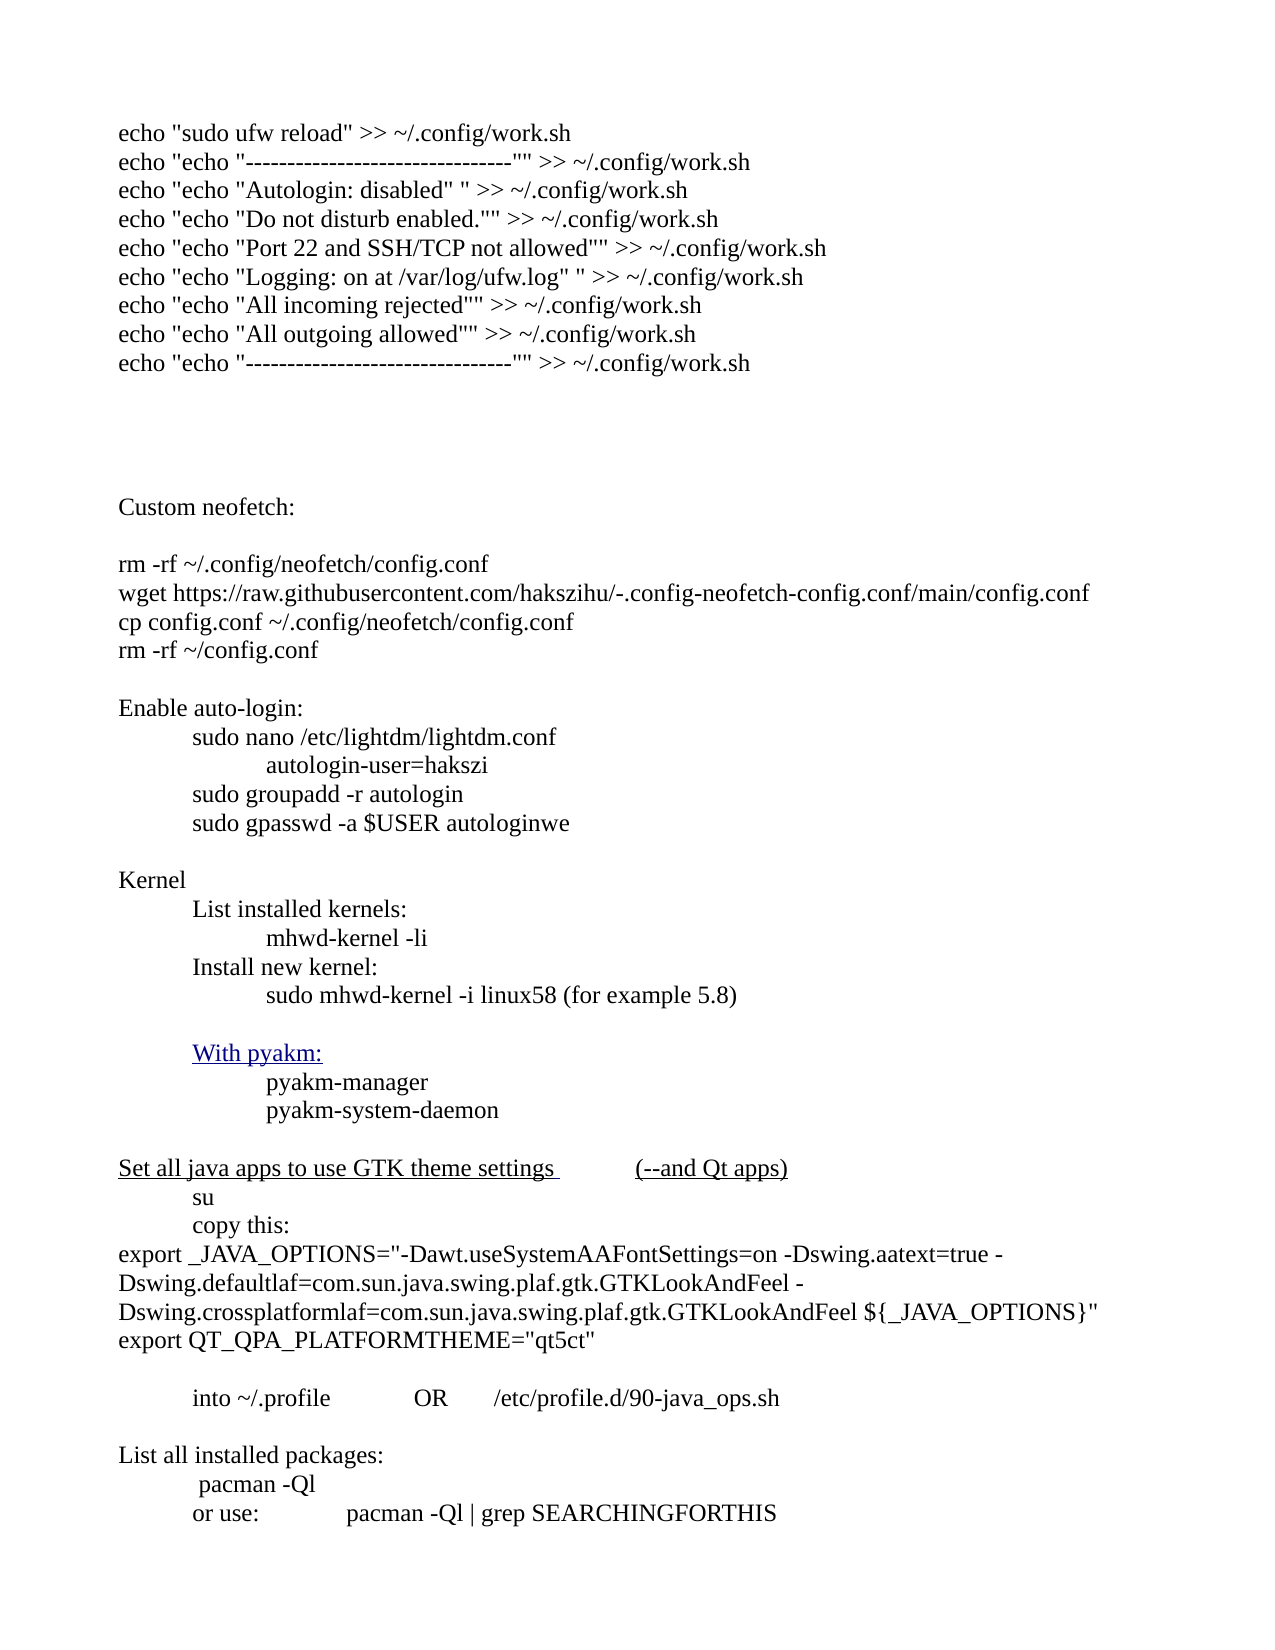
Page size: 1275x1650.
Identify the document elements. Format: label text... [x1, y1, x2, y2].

text List all installed packages: [118, 1441, 1157, 1469]
text echo "echo "Autologin: disabled" " >> ~/.config/work.sh [118, 176, 1157, 204]
text echo "echo "--------------------------------"" >> ~/.config/work.sh [118, 147, 1157, 176]
text echo "echo "Logging: on at /var/log/ufw.log" " >> ~/.config/work.sh [118, 262, 1157, 291]
text Custom neofetch: [118, 492, 1157, 521]
text sudo mhwd-kernel -i linux58 (for example 5.8) [118, 981, 1157, 1009]
text Set all java apps to use GTK theme settings (--and Qt apps) [118, 1153, 1157, 1182]
text copy this: [118, 1211, 1157, 1239]
text export QT_QPA_PLATFORMTHEME="qt5ct" [118, 1326, 1157, 1354]
text pyakm-manager [118, 1067, 1157, 1096]
text echo "echo "All incoming rejected"" >> ~/.config/work.sh [118, 291, 1157, 319]
text or use: pacman -Ql | grep SEARCHINGFORTHIS [118, 1498, 1157, 1527]
text echo "echo "--------------------------------"" >> ~/.config/work.sh [118, 348, 1157, 377]
text Kernel [118, 866, 1157, 894]
text pacman -Ql [118, 1469, 1157, 1498]
text wget https://raw.githubusercontent.com/hakszihu/-.config-neofetch-config.conf/main/config.conf [118, 578, 1157, 607]
text export _JAVA_OPTIONS="-Dawt.useSystemAAFontSettings=on -Dswing.aatext=true -Dswing.defaultlaf=com.sun.java.swing.plaf.gtk.GTKLookAndFeel -Dswing.crossplatformlaf=com.sun.java.swing.plaf.gtk.GTKLookAndFeel ${_JAVA_OPTIONS}" [118, 1239, 1157, 1326]
text echo "echo "All outgoing allowed"" >> ~/.config/work.sh [118, 319, 1157, 348]
text cp config.conf ~/.config/neofetch/config.conf [118, 607, 1157, 636]
text echo "echo "Do not disturb enabled."" >> ~/.config/work.sh [118, 204, 1157, 233]
text sudo groupadd -r autologin [118, 779, 1157, 808]
text mhwd-kernel -li [118, 923, 1157, 952]
text autologin-user=hakszi [118, 751, 1157, 779]
text su [118, 1182, 1157, 1211]
text rm -rf ~/.config/neofetch/config.conf [118, 549, 1157, 578]
text With pyakm: [118, 1038, 1157, 1067]
text echo "echo "Port 22 and SSH/TCP not allowed"" >> ~/.config/work.sh [118, 233, 1157, 262]
text sudo nano /etc/lightdm/lightdm.conf [118, 722, 1157, 751]
text List installed kernels: [118, 894, 1157, 923]
text sudo gpasswd -a $USER autologinwe [118, 808, 1157, 837]
text Enable auto-login: [118, 693, 1157, 722]
text echo "sudo ufw reload" >> ~/.config/work.sh [118, 118, 1157, 147]
text into ~/.profile OR /etc/profile.d/90-java_ops.sh [118, 1383, 1157, 1412]
text rm -rf ~/config.conf [118, 636, 1157, 664]
text Install new kernel: [118, 952, 1157, 981]
text pyakm-system-daemon [118, 1096, 1157, 1124]
